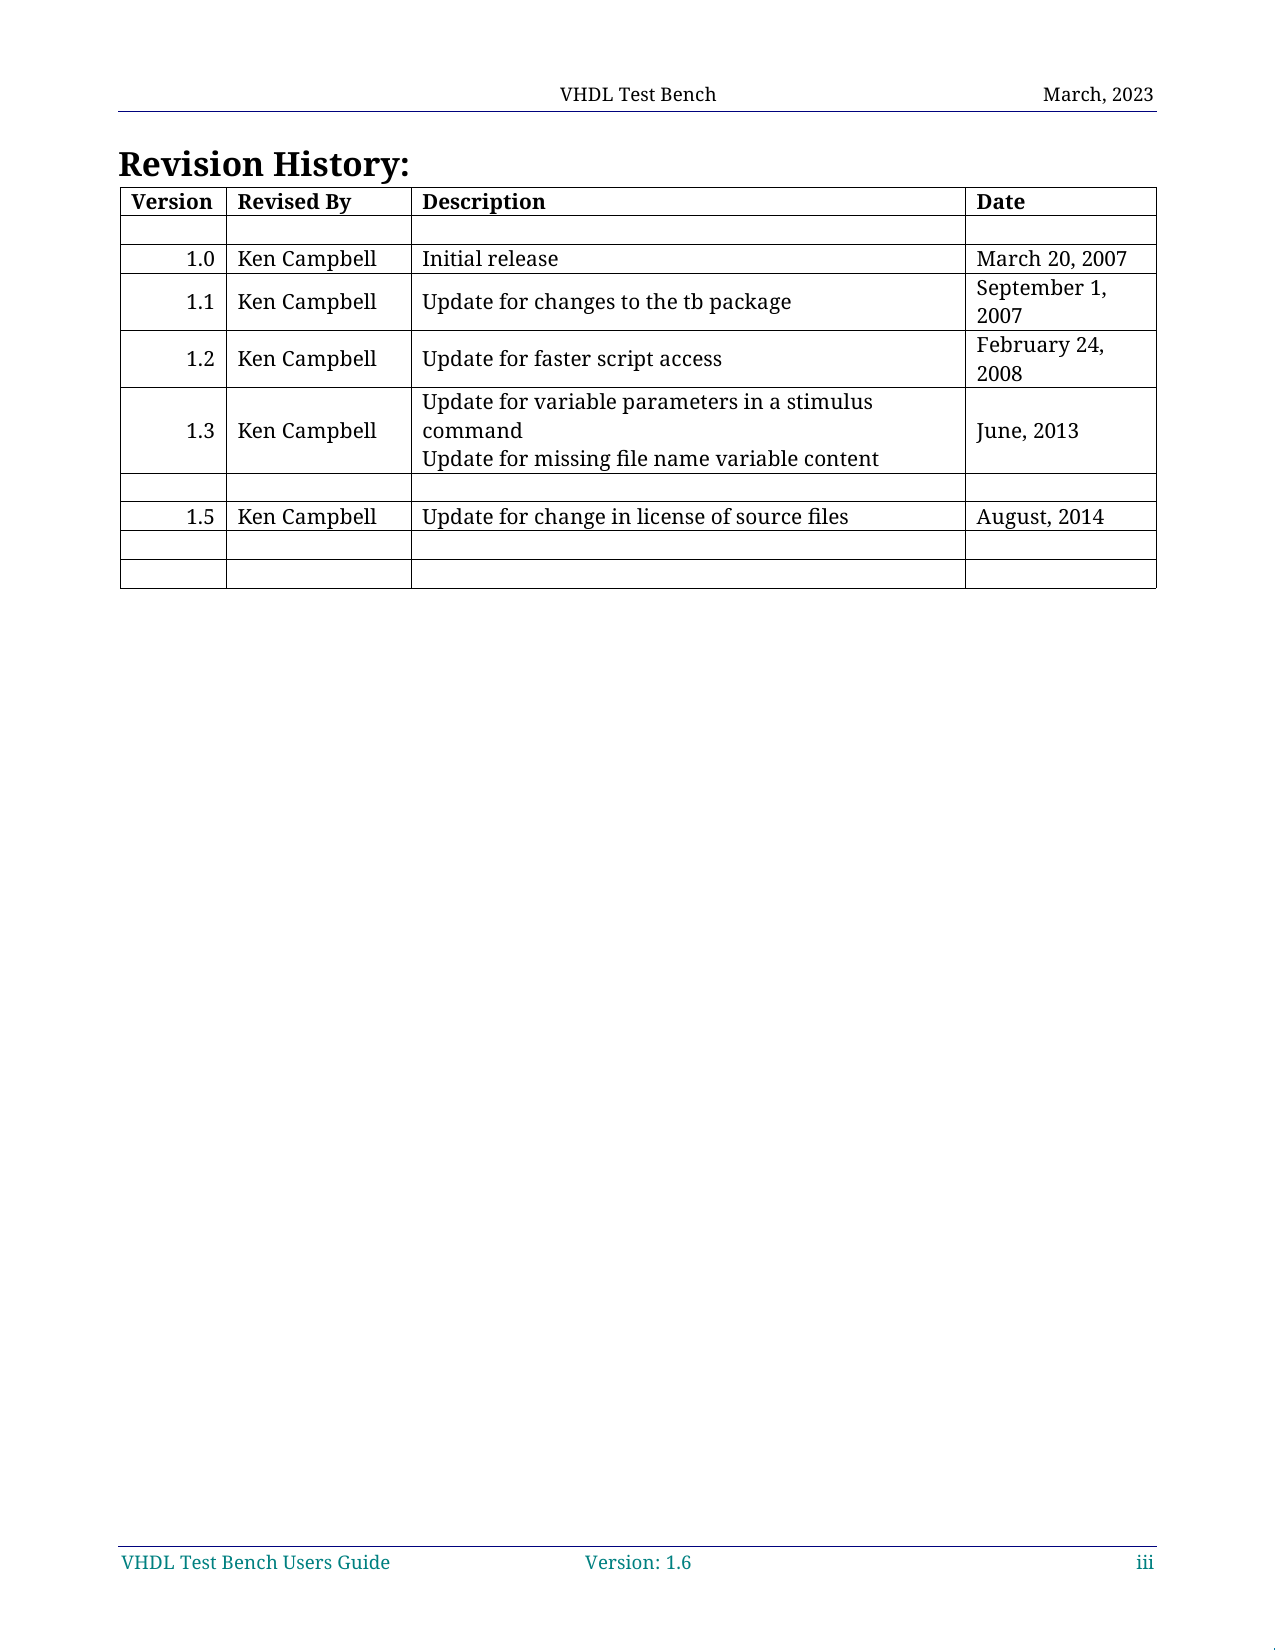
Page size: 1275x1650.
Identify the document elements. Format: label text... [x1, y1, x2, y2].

table_cell Update for changes to the tb package [412, 274, 965, 330]
table_header Revised By [227, 188, 411, 215]
table_cell [227, 216, 411, 244]
table_cell [412, 216, 965, 244]
table_cell 1.3 [121, 388, 226, 473]
table_cell June, 2013 [966, 388, 1156, 473]
table_cell [121, 560, 226, 588]
table_cell [412, 560, 965, 588]
table_cell [966, 474, 1156, 501]
table_cell August, 2014 [966, 502, 1156, 530]
table_cell February 24, 2008 [966, 331, 1156, 387]
table_header Description [412, 188, 965, 215]
table_cell [227, 531, 411, 559]
table_cell [966, 560, 1156, 588]
table_cell Update for faster script access [412, 331, 965, 387]
table_cell 1.1 [121, 274, 226, 330]
table_cell Ken Campbell [227, 388, 411, 473]
table_cell Ken Campbell [227, 245, 411, 273]
table_header Version [121, 188, 226, 215]
table_cell 1.5 [121, 502, 226, 530]
table_cell 1.2 [121, 331, 226, 387]
table_header Date [966, 188, 1156, 215]
table_cell September 1, 2007 [966, 274, 1156, 330]
table_cell Ken Campbell [227, 274, 411, 330]
table_cell Update for variable parameters in a stimulus command Update for missing file name variable content [412, 388, 965, 473]
table_cell Ken Campbell [227, 331, 411, 387]
table_cell Ken Campbell [227, 502, 411, 530]
table_cell [227, 560, 411, 588]
table_cell [121, 474, 226, 501]
table_cell [412, 531, 965, 559]
table_cell [966, 216, 1156, 244]
table_cell 1.0 [121, 245, 226, 273]
table_cell March 20, 2007 [966, 245, 1156, 273]
table_cell [121, 216, 226, 244]
text Revision History: [118, 141, 1157, 187]
table_cell [966, 531, 1156, 559]
table_cell [121, 531, 226, 559]
table_cell Initial release [412, 245, 965, 273]
table_cell [412, 474, 965, 501]
table_cell Update for change in license of source files [412, 502, 965, 530]
table_cell [227, 474, 411, 501]
